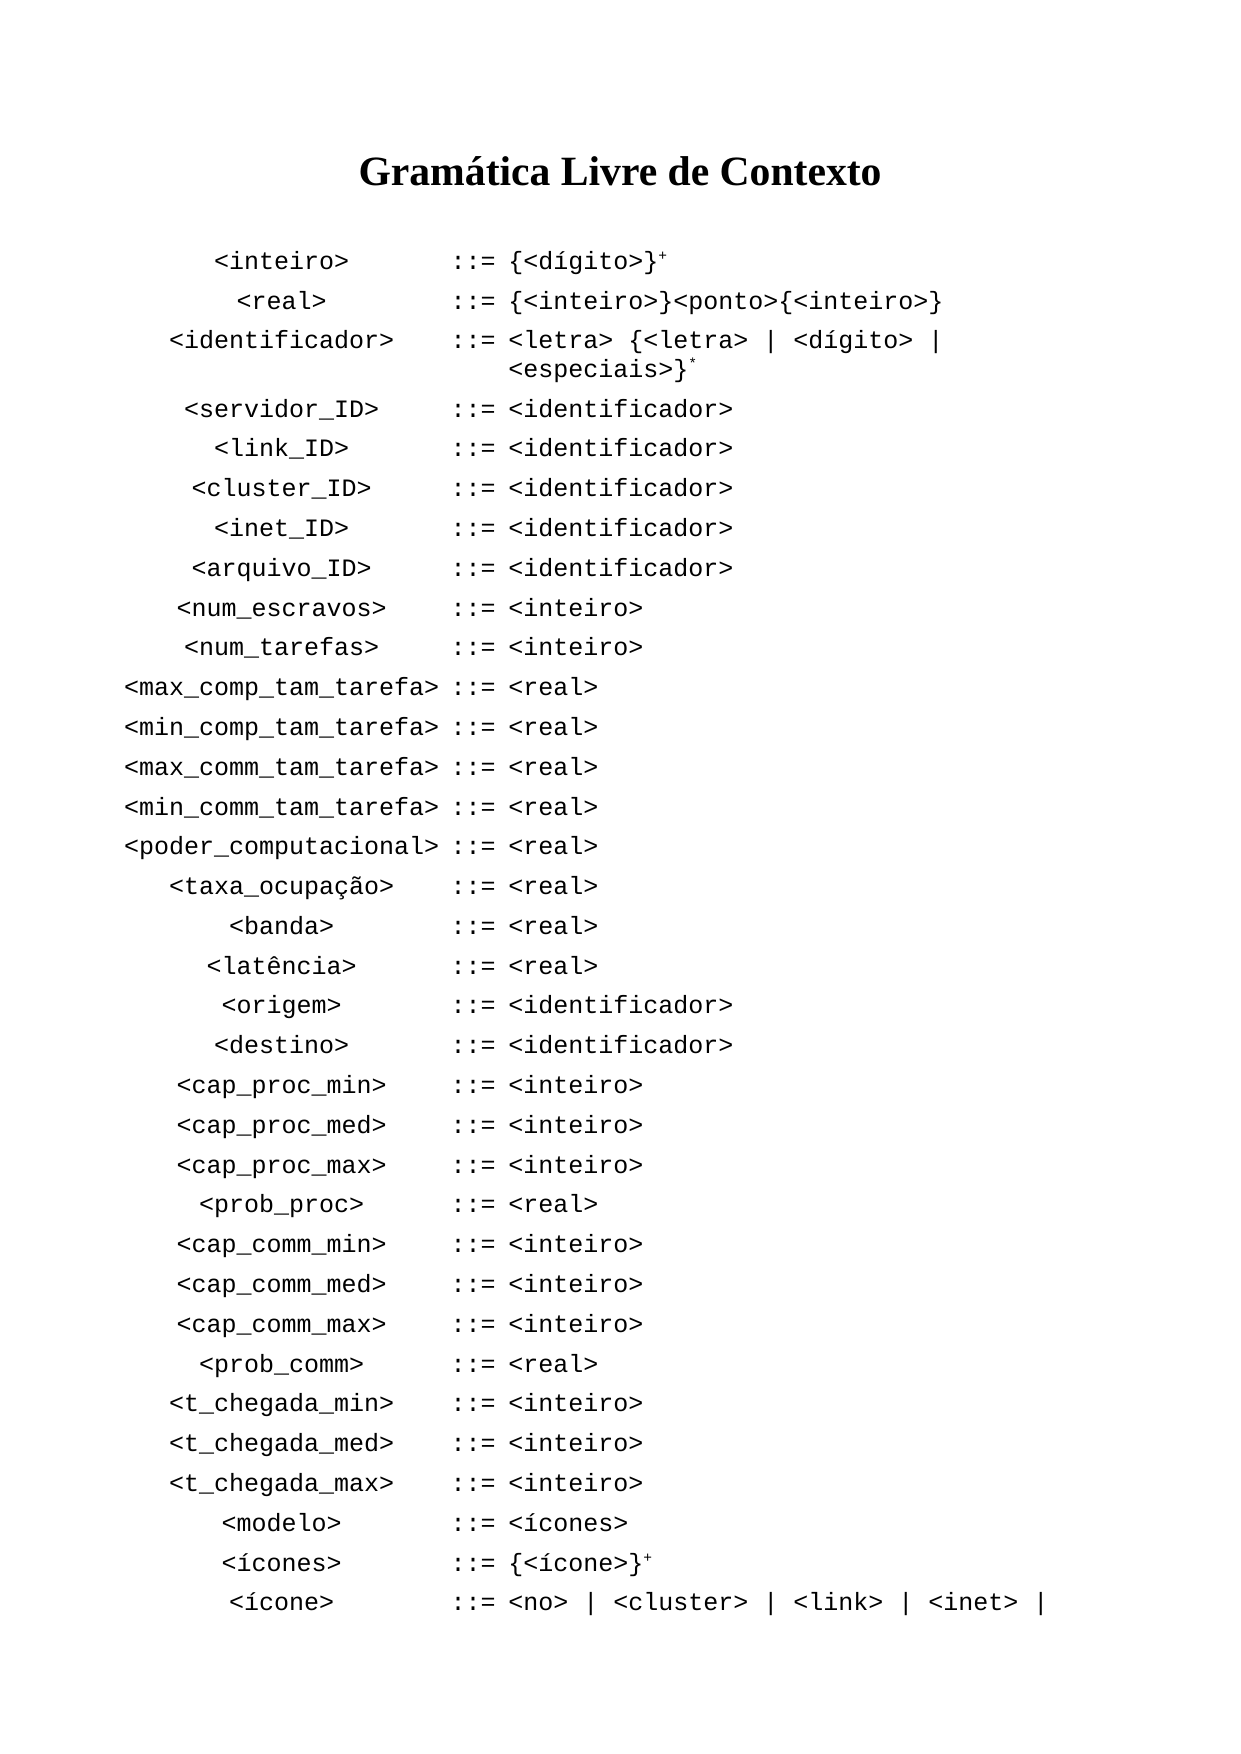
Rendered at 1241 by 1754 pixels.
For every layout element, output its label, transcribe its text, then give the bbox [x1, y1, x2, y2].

table_cell <cap_comm_med> [118, 1266, 444, 1306]
table_cell ::= [445, 1505, 502, 1544]
table_cell <inteiro> [503, 1146, 1122, 1186]
table_cell <identificador> [503, 510, 1122, 549]
table_cell ::= [445, 470, 502, 510]
table_cell ::= [445, 1067, 502, 1107]
table_cell <servidor_ID> [118, 390, 444, 430]
text Gramática Livre de Contexto [118, 147, 1122, 195]
table_cell <cap_proc_max> [118, 1146, 444, 1186]
table_cell <cap_comm_min> [118, 1226, 444, 1266]
table_cell <no> | <cluster> | <link> | <inet> | [503, 1584, 1122, 1624]
table_cell ::= [445, 1146, 502, 1186]
table_header ::= [445, 243, 502, 282]
table_cell <min_comp_tam_tarefa> [118, 709, 444, 748]
table_cell ::= [445, 390, 502, 430]
table_cell <link_ID> [118, 430, 444, 470]
table_cell ::= [445, 1425, 502, 1465]
table_cell <inteiro> [503, 1306, 1122, 1345]
table_cell ::= [445, 987, 502, 1027]
table_cell <ícones> [118, 1544, 444, 1584]
table_cell <real> [118, 283, 444, 322]
table_cell <real> [503, 948, 1122, 987]
table_cell <taxa_ocupação> [118, 868, 444, 908]
table_cell <identificador> [503, 430, 1122, 470]
table_cell <letra> {<letra> | <dígito> | <especiais>}* [503, 322, 1122, 390]
table_cell <arquivo_ID> [118, 550, 444, 589]
table_cell <real> [503, 709, 1122, 748]
table_cell ::= [445, 1584, 502, 1624]
table_cell <identificador> [503, 470, 1122, 510]
table_cell <inteiro> [503, 1385, 1122, 1425]
table_cell <origem> [118, 987, 444, 1027]
table_cell <prob_proc> [118, 1186, 444, 1226]
table_cell ::= [445, 1266, 502, 1306]
table_cell <real> [503, 908, 1122, 947]
table_cell <real> [503, 1186, 1122, 1226]
table_cell ::= [445, 1186, 502, 1226]
table_cell <inteiro> [503, 1465, 1122, 1504]
table_cell <cap_proc_med> [118, 1107, 444, 1146]
table_cell ::= [445, 1465, 502, 1504]
table_cell <inteiro> [503, 1226, 1122, 1266]
table_cell ::= [445, 1385, 502, 1425]
table_cell ::= [445, 430, 502, 470]
table_cell ::= [445, 908, 502, 947]
table_cell <inet_ID> [118, 510, 444, 549]
table_header {<dígito>}+ [503, 243, 1122, 282]
table_cell ::= [445, 629, 502, 669]
table_cell <inteiro> [503, 1425, 1122, 1465]
table_cell <real> [503, 749, 1122, 788]
table_cell <real> [503, 1345, 1122, 1385]
table_cell ::= [445, 283, 502, 322]
table_cell <inteiro> [503, 589, 1122, 629]
table_cell ::= [445, 1027, 502, 1067]
table_cell <ícones> [503, 1505, 1122, 1544]
table_cell <banda> [118, 908, 444, 947]
table_cell <t_chegada_med> [118, 1425, 444, 1465]
table_cell ::= [445, 709, 502, 748]
table_cell <prob_comm> [118, 1345, 444, 1385]
table_cell <destino> [118, 1027, 444, 1067]
table_cell <inteiro> [503, 1067, 1122, 1107]
table_cell <identificador> [118, 322, 444, 390]
table_cell {<inteiro>}<ponto>{<inteiro>} [503, 283, 1122, 322]
table_cell ::= [445, 669, 502, 709]
table_cell <num_tarefas> [118, 629, 444, 669]
table_cell <inteiro> [503, 1107, 1122, 1146]
table_cell <inteiro> [503, 629, 1122, 669]
table_cell ::= [445, 589, 502, 629]
table_cell ::= [445, 550, 502, 589]
table_cell <real> [503, 828, 1122, 868]
table_cell <num_escravos> [118, 589, 444, 629]
table_cell ::= [445, 749, 502, 788]
table_cell <min_comm_tam_tarefa> [118, 788, 444, 828]
table_cell <cluster_ID> [118, 470, 444, 510]
table_cell ::= [445, 1306, 502, 1345]
table_header <inteiro> [118, 243, 444, 282]
table_cell <inteiro> [503, 1266, 1122, 1306]
table_cell <identificador> [503, 390, 1122, 430]
table_cell <real> [503, 788, 1122, 828]
table_cell <max_comp_tam_tarefa> [118, 669, 444, 709]
table_cell {<ícone>}+ [503, 1544, 1122, 1584]
table_cell ::= [445, 1544, 502, 1584]
table_cell ::= [445, 1226, 502, 1266]
table_cell <poder_computacional> [118, 828, 444, 868]
table_cell ::= [445, 788, 502, 828]
table_cell ::= [445, 1107, 502, 1146]
table_cell ::= [445, 1345, 502, 1385]
table_cell <real> [503, 868, 1122, 908]
table_cell ::= [445, 510, 502, 549]
table_cell ::= [445, 322, 502, 390]
table_cell <cap_comm_max> [118, 1306, 444, 1345]
table_cell <real> [503, 669, 1122, 709]
table_cell <ícone> [118, 1584, 444, 1624]
table_cell ::= [445, 828, 502, 868]
table_cell <identificador> [503, 550, 1122, 589]
table_cell <t_chegada_min> [118, 1385, 444, 1425]
table_cell <t_chegada_max> [118, 1465, 444, 1504]
table_cell ::= [445, 948, 502, 987]
table_cell ::= [445, 868, 502, 908]
table_cell <identificador> [503, 987, 1122, 1027]
table_cell <max_comm_tam_tarefa> [118, 749, 444, 788]
table_cell <latência> [118, 948, 444, 987]
table_cell <modelo> [118, 1505, 444, 1544]
table_cell <cap_proc_min> [118, 1067, 444, 1107]
table_cell <identificador> [503, 1027, 1122, 1067]
